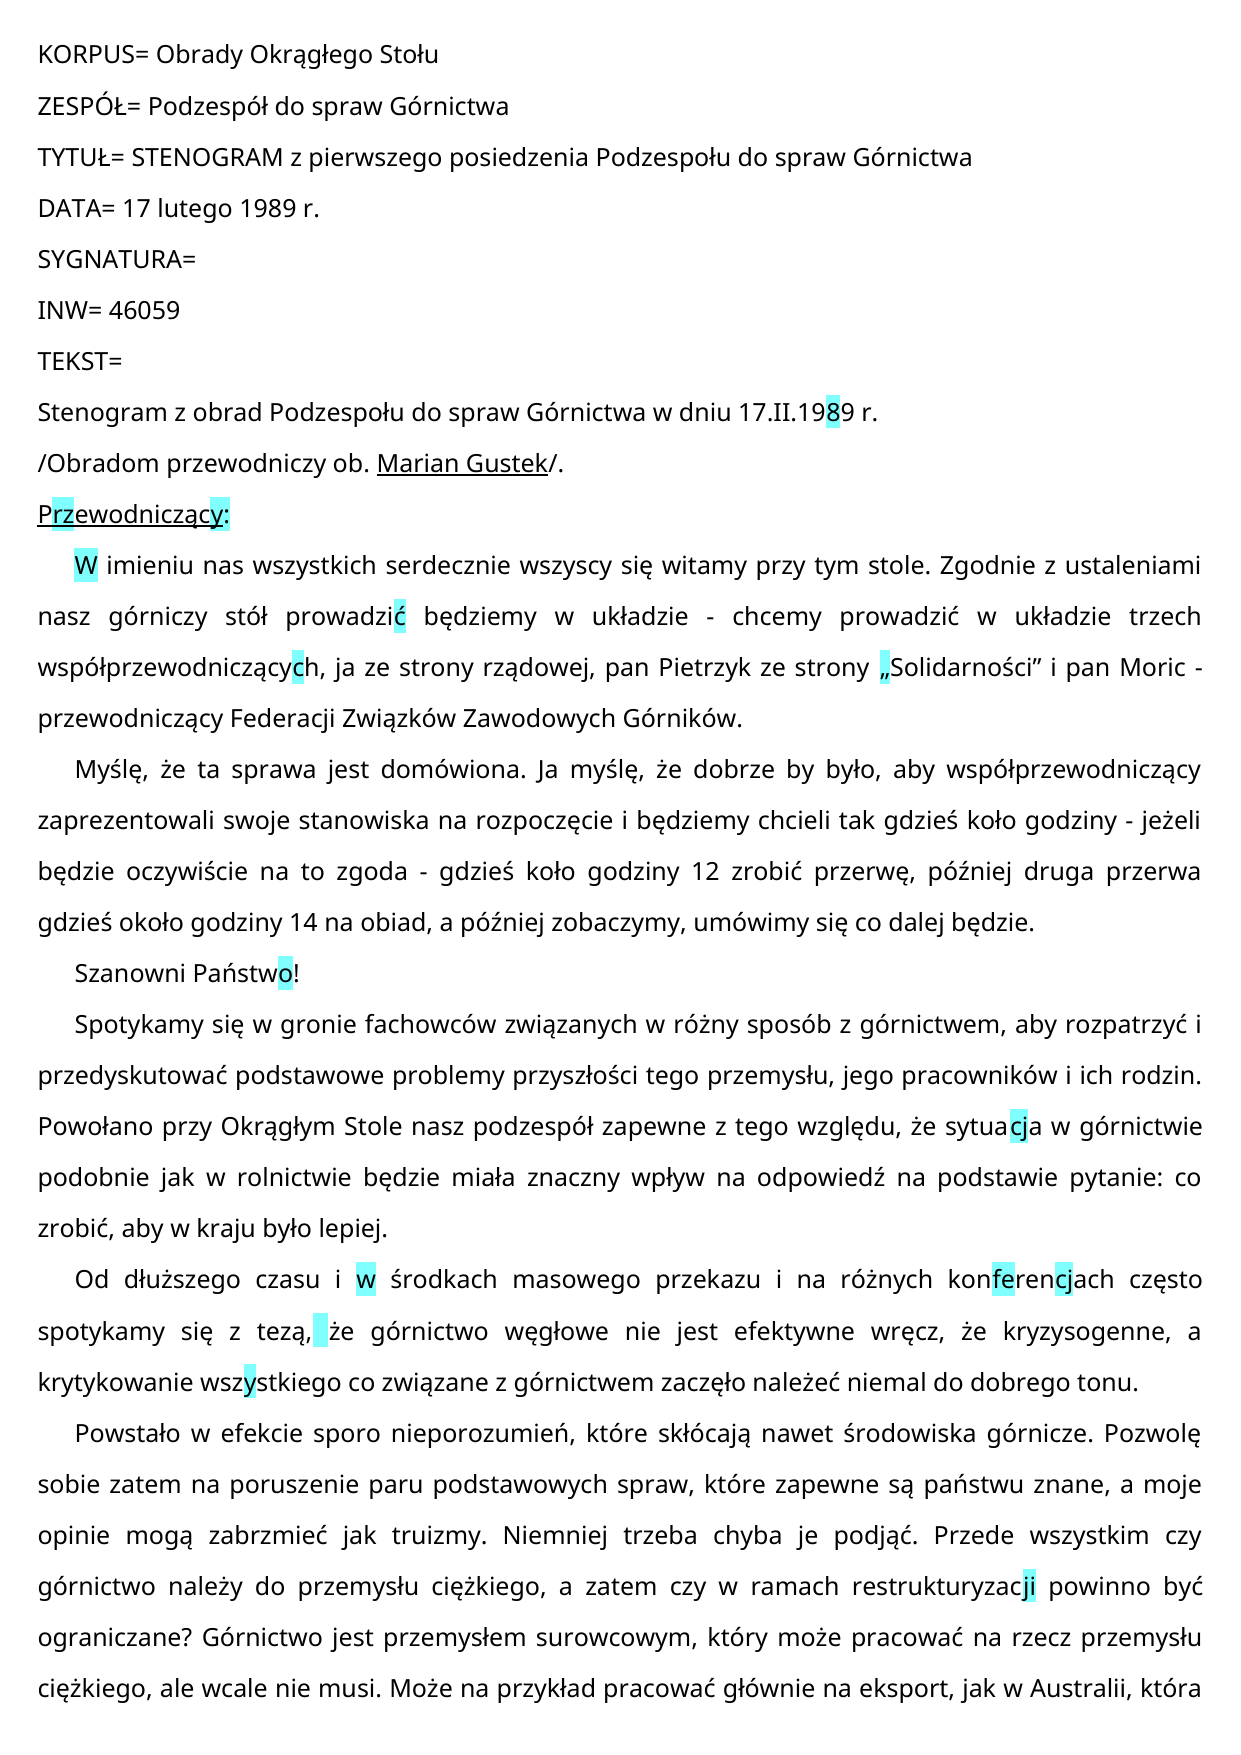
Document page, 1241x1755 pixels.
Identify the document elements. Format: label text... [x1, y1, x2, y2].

text Szanowni Państwo! [37, 956, 1203, 990]
text Stenogram z obrad Podzespołu do spraw Górnictwa w dniu 17.II.1989 r. [37, 394, 1203, 428]
text Myślę, że ta sprawa jest domówiona. Ja myślę, że dobrze by było, aby współprzewodniczący zaprezentowali swoje stanowiska na rozpoczęcie i będziemy chcieli tak gdzieś koło godziny - jeżeli będzie oczywiście na to zgoda - gdzieś koło godziny 12 zrobić przerwę, później druga przerwa gdzieś około godziny 14 na obiad, a później zobaczymy, umówimy się co dalej będzie. [37, 752, 1203, 939]
text SYGNATURA= [37, 241, 1203, 275]
text Spotykamy się w gronie fachowców związanych w różny sposób z górnictwem, aby rozpatrzyć i przedyskutować podstawowe problemy przyszłości tego przemysłu, jego pracowników i ich rodzin. Powołano przy Okrągłym Stole nasz podzespół zapewne z tego względu, że sytuacja w górnictwie podobnie jak w rolnictwie będzie miała znaczny wpływ na odpowiedź na podstawie pytanie: co zrobić, aby w kraju było lepiej. [37, 1007, 1203, 1245]
text ZESPÓŁ= Podzespół do spraw Górnictwa [37, 88, 1203, 122]
text DATA= 17 lutego 1989 r. [37, 190, 1203, 224]
text Od dłuższego czasu i w środkach masowego przekazu i na różnych konferencjach często spotykamy się z tezą, że górnictwo węgłowe nie jest efektywne wręcz, że kryzysogenne, a krytykowanie wszystkiego co związane z górnictwem zaczęło należeć niemal do dobrego tonu. [37, 1262, 1203, 1398]
text Przewodniczący: [37, 497, 1203, 531]
text /Obradom przewodniczy ob. Marian Gustek/. [37, 446, 1203, 479]
text W imieniu nas wszystkich serdecznie wszyscy się witamy przy tym stole. Zgodnie z ustaleniami nasz górniczy stół prowadzić będziemy w układzie - chcemy prowadzić w układzie trzech współprzewodniczących, ja ze strony rządowej, pan Pietrzyk ze strony „Solidarności” i pan Moric - przewodniczący Federacji Związków Zawodowych Górników. [37, 548, 1203, 735]
text TEKST= [37, 343, 1203, 377]
text KORPUS= Obrady Okrągłego Stołu [37, 37, 1203, 71]
text Powstało w efekcie sporo nieporozumień, które skłócają nawet środowiska górnicze. Pozwolę sobie zatem na poruszenie paru podstawowych spraw, które zapewne są państwu znane, a moje opinie mogą zabrzmieć jak truizmy. Niemniej trzeba chyba je podjąć. Przede wszystkim czy górnictwo należy do przemysłu ciężkiego, a zatem czy w ramach restrukturyzacji powinno być ograniczane? Górnictwo jest przemysłem surowcowym, który może pracować na rzecz przemysłu ciężkiego, ale wcale nie musi. Może na przykład pracować głównie na eksport, jak w Australii, która [37, 1415, 1203, 1704]
text INW= 46059 [37, 292, 1203, 326]
text TYTUŁ= STENOGRAM z pierwszego posiedzenia Podzespołu do spraw Górnictwa [37, 139, 1203, 173]
